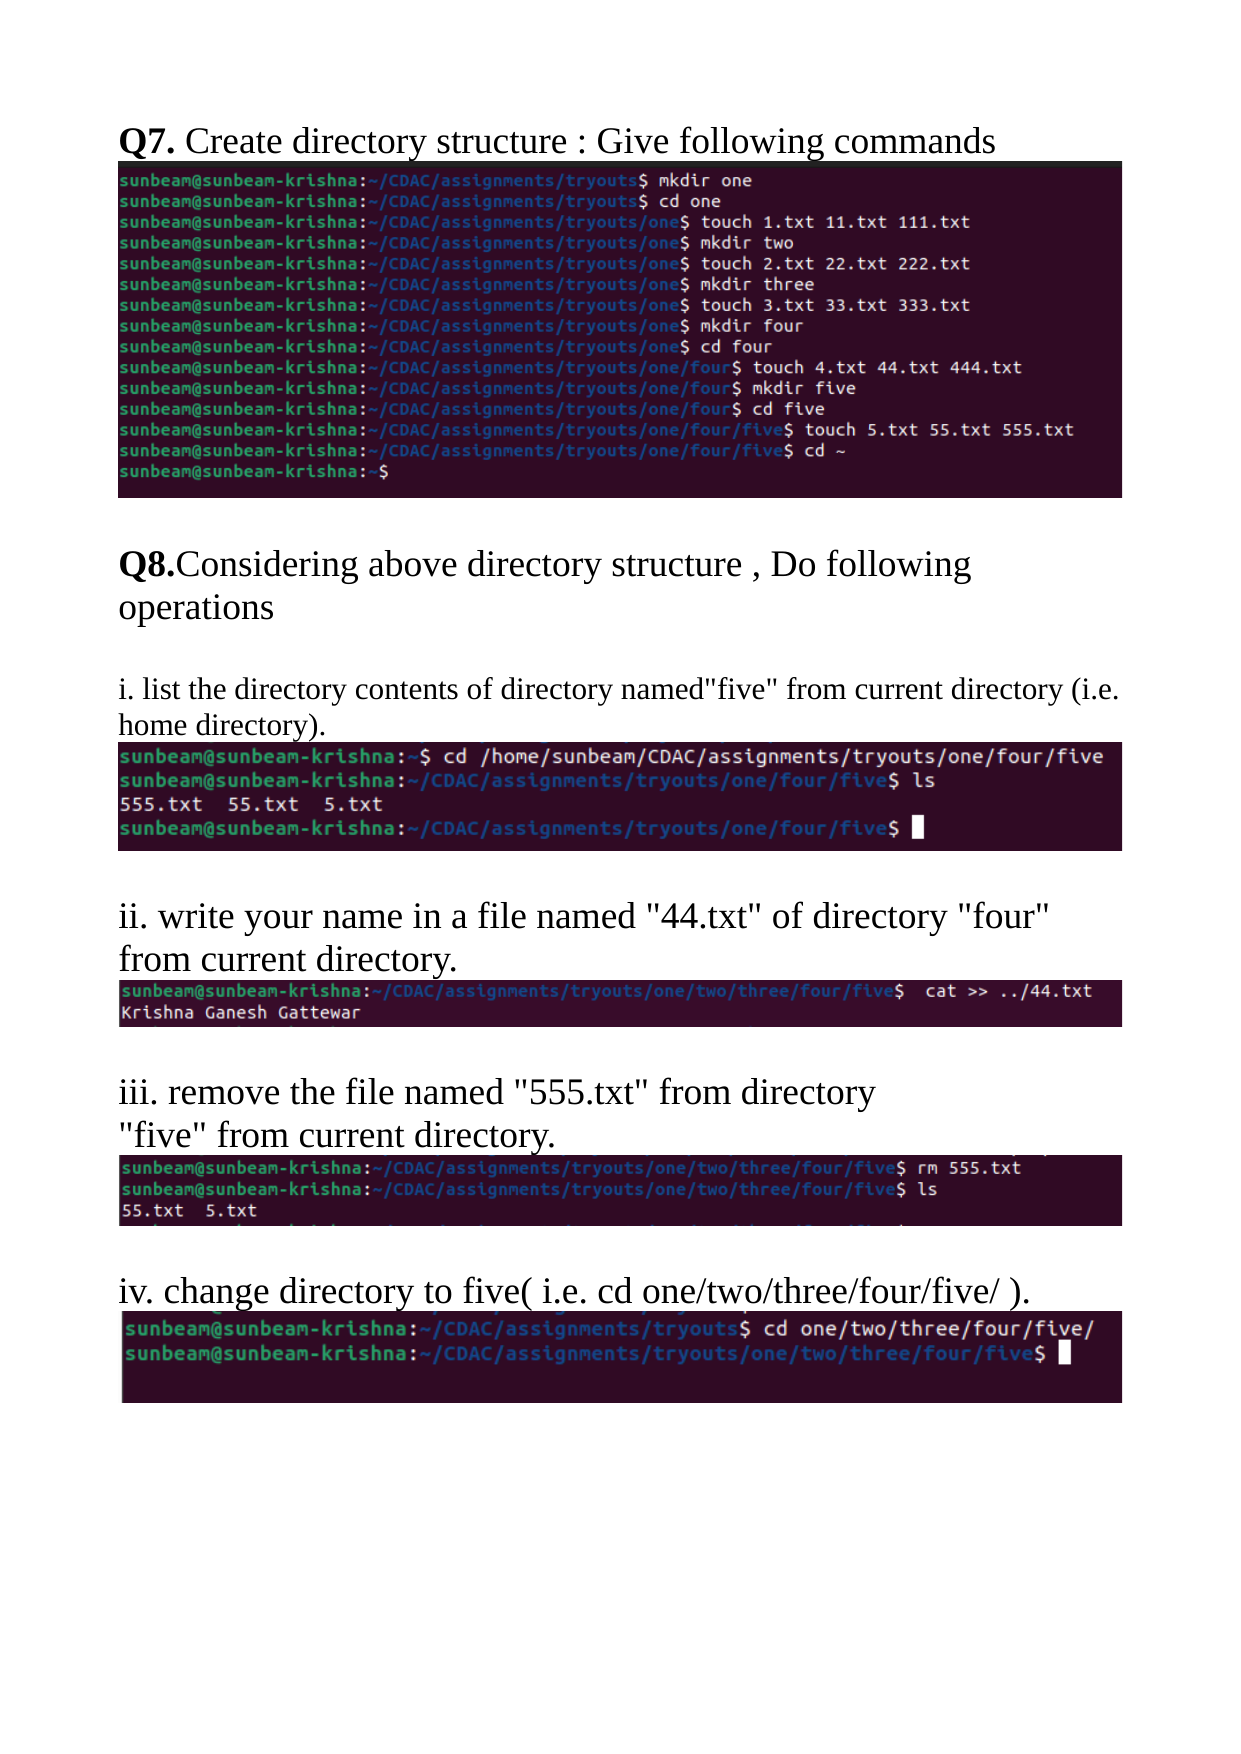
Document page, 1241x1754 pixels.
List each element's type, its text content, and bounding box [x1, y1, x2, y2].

text i. list the directory contents of directory named"five" from current directory (i.e. home directory). [118, 670, 1122, 742]
text Q8.Considering above directory structure , Do following [118, 541, 1122, 584]
picture [118, 1155, 1123, 1226]
text "five" from current directory. [118, 1112, 1122, 1155]
picture [118, 1311, 1123, 1403]
text Q7. Create directory structure : Give following commands [118, 118, 1122, 161]
text ii. write your name in a file named "44.txt" of directory "four" from current directory. [118, 894, 1122, 980]
picture [118, 161, 1123, 498]
picture [118, 980, 1123, 1027]
text iv. change directory to five( i.e. cd one/two/three/four/five/ ). [118, 1268, 1122, 1311]
text operations [118, 584, 1122, 627]
picture [118, 742, 1123, 851]
text iii. remove the file named "555.txt" from directory [118, 1069, 1122, 1112]
